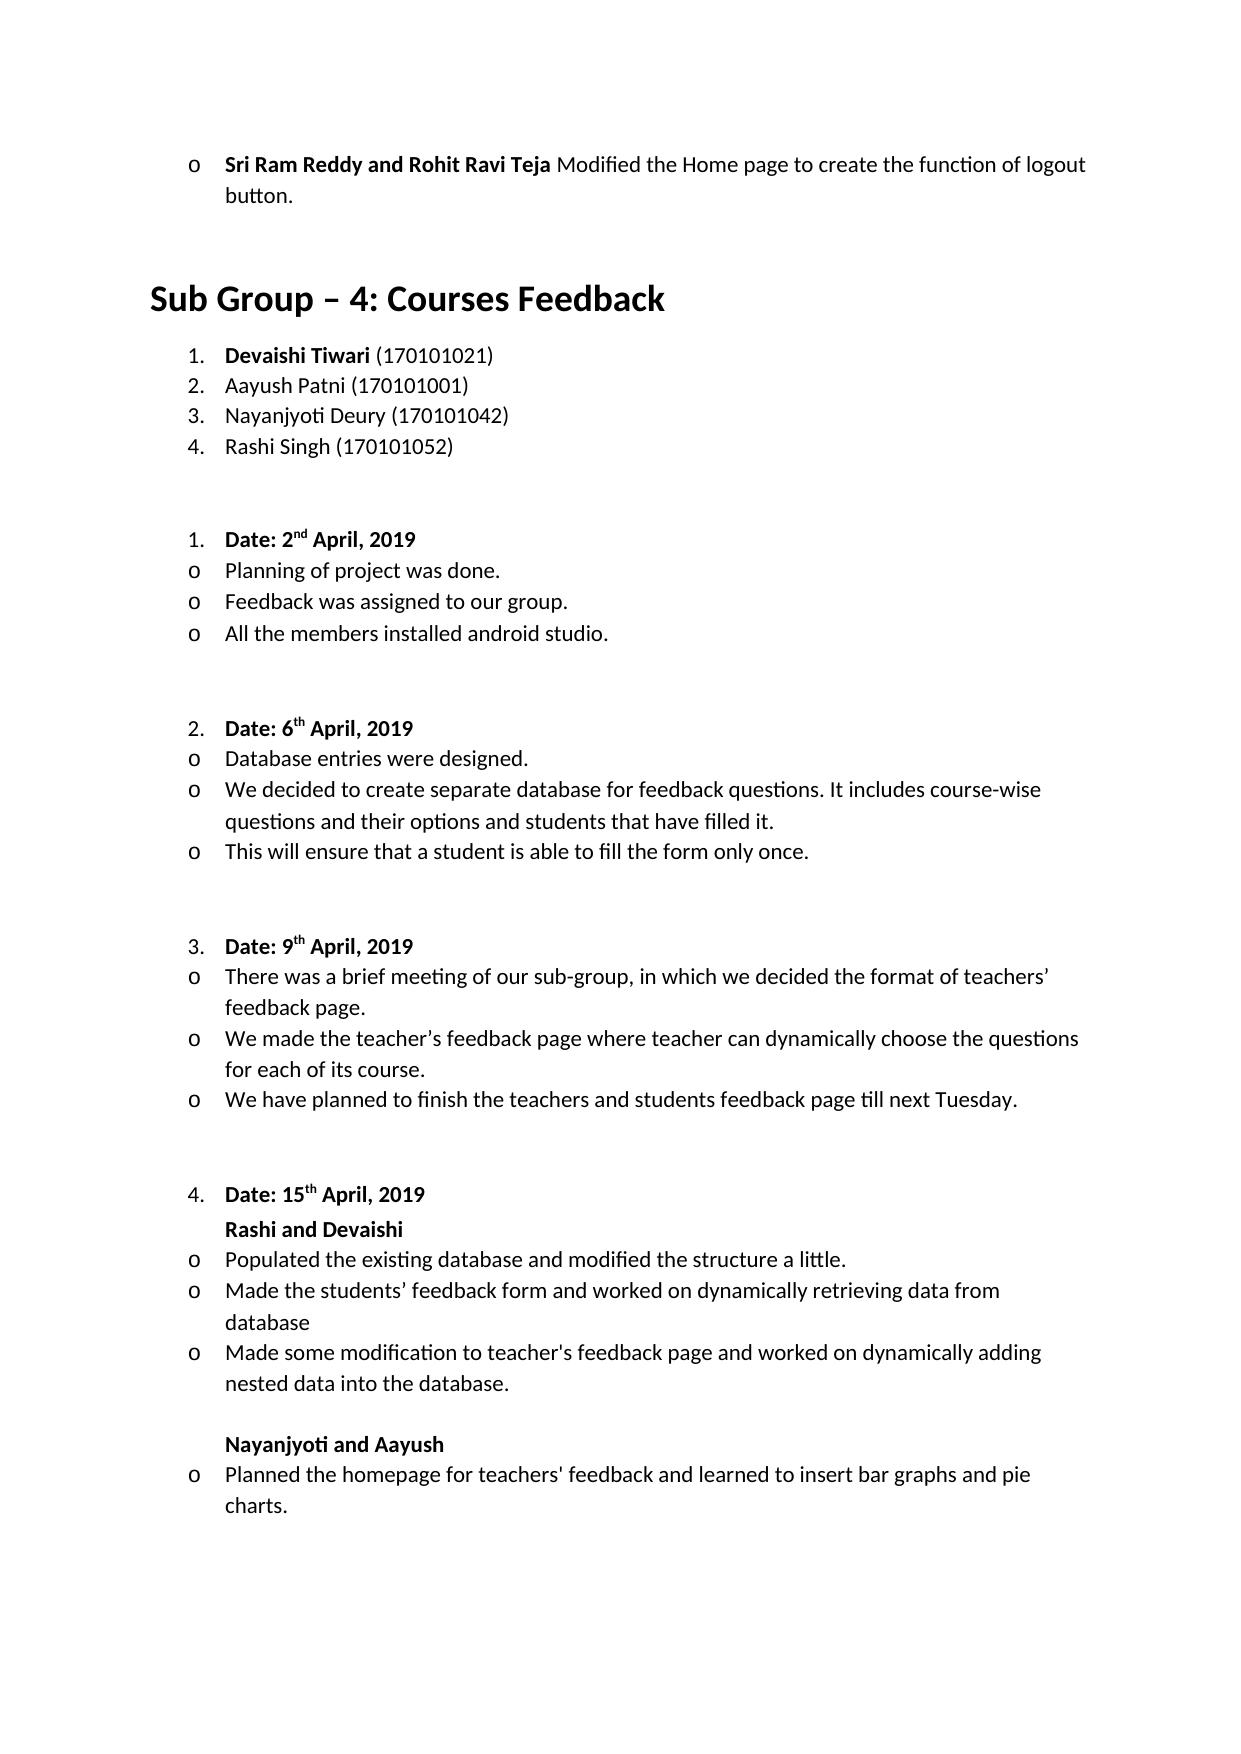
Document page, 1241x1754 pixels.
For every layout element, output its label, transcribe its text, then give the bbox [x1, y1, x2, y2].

text Rashi and Devaishi [187, 1215, 1090, 1243]
list Database entries were designed. [187, 744, 1090, 773]
list There was a brief meeting of our sub-group, in which we decided the format of teachers’ feedback page. [187, 962, 1090, 1022]
list We made the teacher’s feedback page where teacher can dynamically choose the questions for each of its course. [187, 1024, 1090, 1083]
list Sri Ram Reddy and Rohit Ravi Teja Modified the Home page to create the function of logout button. [187, 150, 1090, 209]
list Made the students’ feedback form and worked on dynamically retrieving data from database [187, 1276, 1090, 1336]
list Date: 9th April, 2019 [187, 932, 1090, 960]
list We have planned to finish the teachers and students feedback page till next Tuesday. [187, 1085, 1090, 1114]
list Devaishi Tiwari (170101021) [187, 341, 1090, 369]
list Rashi Singh (170101052) [187, 432, 1090, 460]
list Aayush Patni (170101001) [187, 371, 1090, 399]
text Nayanjyoti and Aayush [187, 1430, 1090, 1458]
list Planned the homepage for teachers' feedback and learned to insert bar graphs and pie charts. [187, 1460, 1090, 1519]
text Sub Group – 4: Courses Feedback [150, 275, 1090, 321]
list Populated the existing database and modified the structure a little. [187, 1245, 1090, 1274]
list Date: 15th April, 2019 [187, 1180, 1090, 1208]
list We decided to create separate database for feedback questions. It includes course-wise questions and their options and students that have filled it. [187, 775, 1090, 835]
list Planning of project was done. [187, 556, 1090, 585]
list Date: 6th April, 2019 [187, 714, 1090, 742]
list All the members installed android studio. [187, 619, 1090, 648]
list This will ensure that a student is able to fill the form only once. [187, 837, 1090, 866]
list Made some modification to teacher's feedback page and worked on dynamically adding nested data into the database. [187, 1338, 1090, 1397]
list Feedback was assigned to our group. [187, 587, 1090, 616]
list Nayanjyoti Deury (170101042) [187, 402, 1090, 430]
list Date: 2nd April, 2019 [187, 526, 1090, 554]
